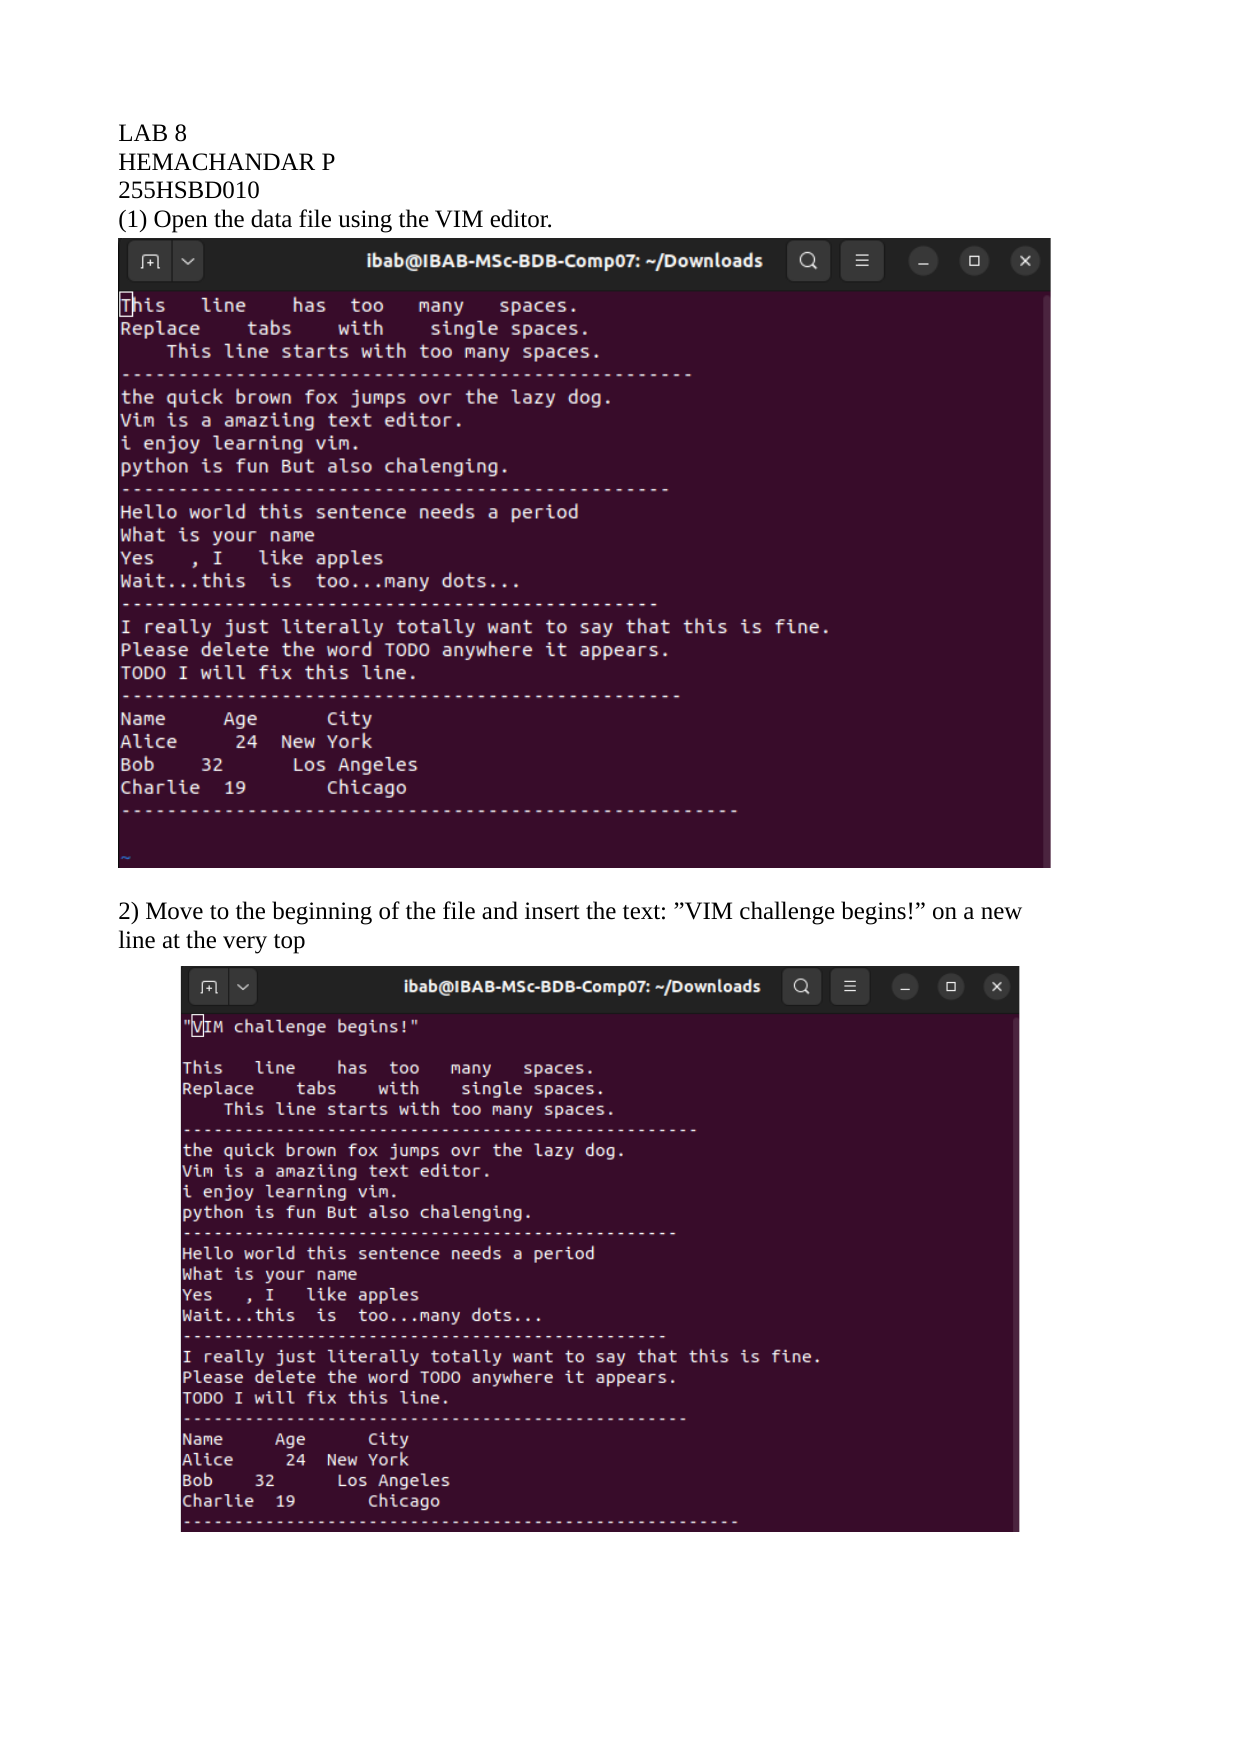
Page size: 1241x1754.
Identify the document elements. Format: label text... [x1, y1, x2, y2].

text 255HSBD010 [118, 176, 1122, 204]
picture [180, 966, 1020, 1532]
text HEMACHANDAR P [118, 147, 1122, 176]
text LAB 8 [118, 118, 1122, 147]
text 2) Move to the beginning of the file and insert the text: ”VIM challenge begins!” on a new [118, 896, 1122, 925]
text (1) Open the data file using the VIM editor. [118, 204, 1122, 233]
text line at the very top [118, 925, 1122, 954]
picture [118, 238, 1051, 868]
